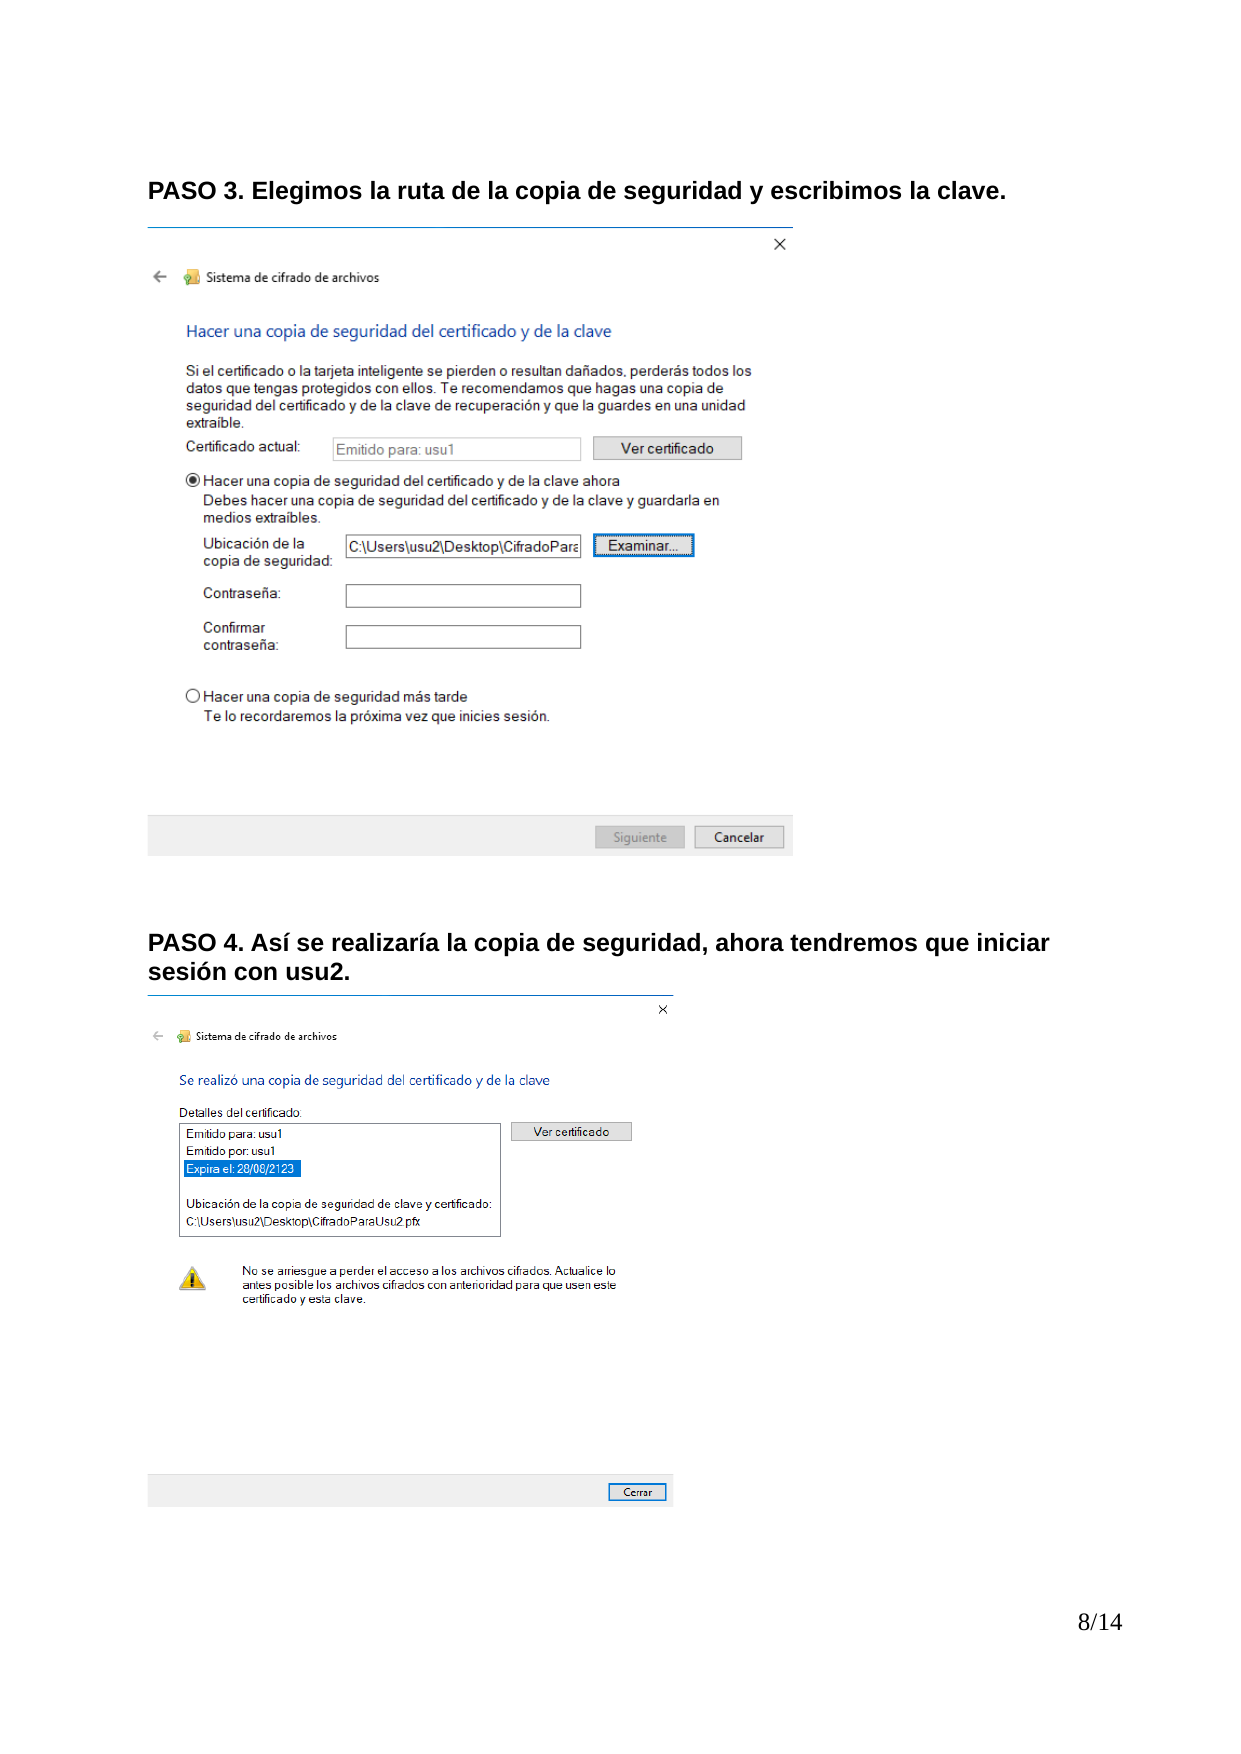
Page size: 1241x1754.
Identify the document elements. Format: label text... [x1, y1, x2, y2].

subtitle PASO 4. Así se realizaría la copia de seguridad, ahora tendremos que iniciar sesión con usu2. [148, 928, 1122, 986]
subtitle PASO 3. Elegimos la ruta de la copia de seguridad y escribimos la clave. [148, 176, 1122, 205]
picture [147, 227, 793, 856]
picture [147, 995, 674, 1507]
